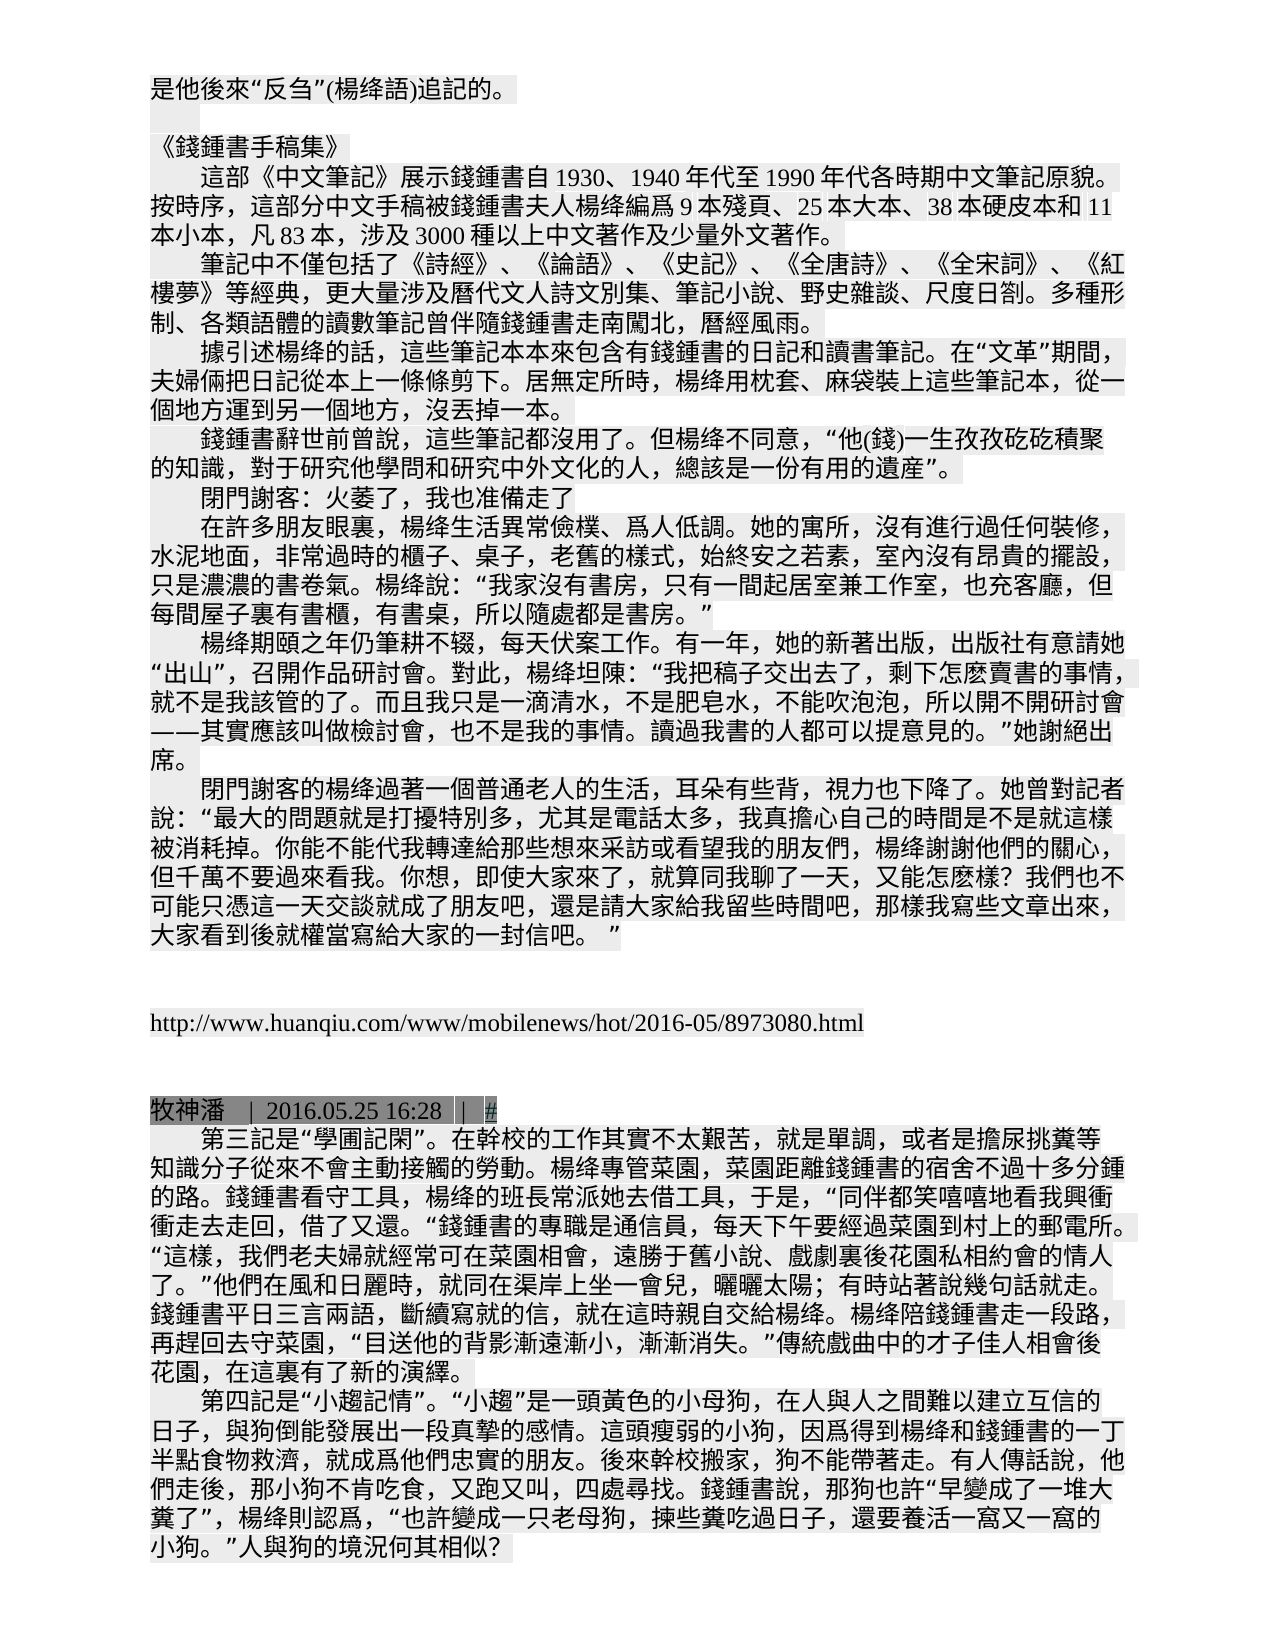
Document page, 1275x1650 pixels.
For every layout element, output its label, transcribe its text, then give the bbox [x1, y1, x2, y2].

text 牧神潘 | 2016.05.25 16:28 | # [150, 1096, 1125, 1125]
text 第三記是“學圃記閑”。在幹校的工作其實不太艱苦，就是單調，或者是擔尿挑糞等知識分子從來不會主動接觸的勞動。楊绛專管菜園，菜園距離錢鍾書的宿舍不過十多分鍾的路。錢鍾書看守工具，楊绛的班長常派她去借工具，于是，“同伴都笑嘻嘻地看我興衝衝走去走回，借了又還。“錢鍾書的專職是通信員，每天下午要經過菜園到村上的郵電所。“這樣，我們老夫婦就經常可在菜園相會，遠勝于舊小說、戲劇裏後花園私相約會的情人了。”他們在風和日麗時，就同在渠岸上坐一會兒，曬曬太陽；有時站著說幾句話就走。錢鍾書平日三言兩語，斷續寫就的信，就在這時親自交給楊绛。楊绛陪錢鍾書走一段路，再趕回去守菜園，“目送他的背影漸遠漸小，漸漸消失。”傳統戲曲中的才子佳人相會後花園，在這裏有了新的演繹。 第四記是“小趨記情”。“小趨”是一頭黃色的小母狗，在人與人之間難以建立互信的日子，與狗倒能發展出一段真摯的感情。這頭瘦弱的小狗，因爲得到楊绛和錢鍾書的一丁半點食物救濟，就成爲他們忠實的朋友。後來幹校搬家，狗不能帶著走。有人傳話說，他們走後，那小狗不肯吃食，又跑又叫，四處尋找。錢鍾書說，那狗也許“早變成了一堆大糞了”，楊绛則認爲，“也許變成一只老母狗，揀些糞吃過日子，還要養活一窩又一窩的小狗。”人與狗的境況何其相似？ 第五記是“冒險記幸”，記三次冒險的經曆。其中一次，楊绛在滿地爛泥的雨天只身奔去看錢鍾書。荒天野地四水集潦，幾經磨難，冒險過河，總算到了錢鍾書的宿舍門口，錢鍾書大感驚訝，急催楊绛回去，楊绛也只是逗留一會，又只身而返，路上的危險也就自不待言了。楊绛這種“私奔”，當中包含了多少情意？這種情意用平常的語調道出，也就更見深厚了。 第六記是“誤傳之妄”。一次錢鍾書聽聞自己將獲遣送返京，結果只是謠傳。楊绛自然十分失望，她想到去留的問題，便問錢鍾書，當初如果離國，豈不更好，錢鍾書斬釘截鐵的說不，他引柳永的詞自喻，就是“衣帶漸寬終不悔，爲伊消得人憔悴”。幸而二人最後還是一起獲准返回北京。 《幹校六記》的書名和篇目，都源自清乾隆、嘉慶年間沈複的《浮生六記》。《浮生六記》記述作者的日常生活瑣事，以及與其妻芸娘的鳒鲽情深，其中《閨房記樂》和《閑情記趣》兩章，均爲世人樂道。錢鍾書在書前小引說：“‘記勞’，‘記閑’，記這，記那，那不過是這個大背景的小點綴，大故事的小穿插。”值得注意的是，本書如何以小點綴反映大背景，以小穿插說出大故事，這也是閱讀本書的趣味所在。文革期間，政治混亂，批鬥無日無之。在政治的最上層，這本來就是一場奪權的運動，彌漫全國的，就是互相猜疑、互打報告，乃至于文攻武鬥的一種局面。在這場運動中，人性的尊嚴不但盡失，也受到了極大的扭曲，可以說是中國近代史上最慘痛的一頁血淚史。但我們讀《幹校六記》，卻讀不到對這種不合理現象的強烈控訴和譴責，字裏行間只是平和的語調，或頂多是一點點淡淡的無奈和婉轉的諷刺。只是，在仔細咀嚼後，也許會嘗出一點辛辣的諷刺意味。 這部作品，體現了中國傳統文學“怨而不怒”的宗旨。楊绛和錢鍾書的遭遇，雖然比不少受批鬥的知識分子要好得多，但到底是一種屈辱，也是人才的浪費，楊绛談到這段經曆，並沒有激情的呐喊。雖然說作者怨而不怒，但在字裏行間，還是對人性的醜惡有所諷刺，每多言外之音。如“小趨記情”一章，隱然處處以狗和人相對照，人不如狗的婉諷躍然欲出。那種亂世中人與狗互相依傍的情意，也令人感動。又如“鑿井記勞”一章，對農民似有所不滿，但如果認爲這就是對農民或“農民性”的鄙視，無異落入“唯階級論”的窠臼。作者想說的，其實是人的賢愚好壞，並不應由其出身階級等先天因素來決定。 此外，書中寫夫婦之情十分細膩，這種情，也是在字裏行間表達，而沒有甚麽激情的愛的宣言。在這六記中，楊绛處處顯出對錢鍾書的關懷和了解，在“冒險記幸”中，爲了見錢鍾書一面，楊绛便不惜冒上生命的危險，在回憶中這些險境都寫得稀松平常，但如果設身處地，回到當時境況，命懸一線的險狀，其實令人不寒而栗。 《將飲茶》 這本散文集包括三類內容，第一類爲回憶父親楊蔭杭和三姑楊蔭榆的文章，第二類爲詳述錢鍾書創作《圍城》的背景及情形的文章，第三類爲描寫“文革”時期種種遭際的文章。作者以細膩傳神而又幽默風趣的文筆記人敘事，活畫出了人物形象也繪描出了時代氛圍，使全書在貌似輕松恬然中富于深刻隽永的人生意蘊和探赜索隱的史料價值。 《走到人生邊上》 《走到人生邊上》是楊绛女士在96歲高齡之時著作，思路缜密，文筆優美，內蘊激情，是不可多得的佳作。此書共分爲兩部分，在書中楊绛女士關注了神和鬼的問題，人的靈魂、個性、本性，靈與肉的鬥爭和統一，命與天命以及人類的文明等問題。融會了文學、哲學、倫理學精神分析等學科的知識，並形成了自己的思考。後一部分則由注釋《寫在人生邊上》多篇散文構成。在《論語趣》一文中，楊绛女士提到，錢鍾書先生和她都認爲，孔子最喜歡的弟子是子路而不是顔回，最不喜歡的是不懂裝懂、大膽胡說的宰予。 在楊绛任北京大學文學研究所期間，楊绛還譯有《1939年以來的英國散文選》、西班牙著名流浪漢小說《小癞子》，法國勒薩日的長篇小說《吉爾·布拉斯》。1978年，八卷本《堂·吉诃德》橫空出世。 《小癞子》 在清華初期，楊绛翻譯出版了西方文學史上首部流浪漢小說——《小癞子》。楊绛翻譯的《小癞子》最初是根據法譯本轉譯的，中譯本于一九五○年由上海平明出版社初版，後多次重印，至一九六○年，楊绛又重新修訂。十年動亂結束後，楊绛又根據富爾歇?台爾博斯克校訂的一九五八年版西班牙原文本重新翻譯，一九七八年七月由上海譯文出版社出版。一九八三年後，楊绛又根據新版本重譯，使譯本日臻完善。 楊绛本身通曉英、法兩國語言，爲使《堂吉诃德》翻譯得更准確，她又學習了西班牙語，並最終在文革中將書稿保護下來。楊绛《堂吉诃德》譯本被公認爲優秀的翻譯佳作，迄今已累計發行70萬冊，是該書譯本當中發行量最多的譯本。1978年《堂吉诃德》中譯本出版時，正好西班牙國王訪問中國，鄧小平把它作爲禮物送給了西班牙國王。特別是這個譯本文字流暢，注釋詳盡，不僅受到我國讀者的廣泛歡迎，而且還得到西班牙方面的贊譽，楊绛也因爲翻譯該書的貢獻而榮獲西班牙國王頒發的騎士勳章。 《斐多》 楊绛先生的譯文，對照多種版本和注釋，並一句句死盯著英譯本，而力求通達流暢。她認爲：“蘇格拉底和朋友們的談論，該是隨常的談話而不是哲學論文或哲學座談會上的講稿，所以我盡量避免哲學術語，努力把這篇盛稱語言生動如戲劇的對話譯成戲劇似的對話。”她在前言中說：“人名地名等除了個別幾個字可意譯，一般只能音譯。一個名字往往需用許多字，這一長串毫無意義的字並不能拼出原字的正確讀音，只增添譯文的澀滯，所以我大膽盡量簡化了。不過每個名字不論簡化與否，最初出現時都附有原譯的英文譯名。” 牛棚歲月：我們老夫婦經常可在菜園相會 相依爲命的十年 1966年“文革”爆發，楊绛在外國文學研究所作爲“反動學術權威”被“揪出來”。從此開始了受汙辱、受踐踏、挨批、挨鬥的日子。造反派給她剃了“陰陽頭”，派她在宿舍院內掃院子，在外文所內打掃廁所，住“牛棚”。余下的時間作檢討、寫認罪書等等。3天後，錢锺書也被打成“牛鬼蛇神”。 1969年11月，錢锺書被下放到信陽地區羅山縣。次年7月，楊绛也被下放到那裏，被分配在菜園幹活。菜園距離錢锺書的宿舍不過10多分鍾的路。當時，錢锺書負責看守工具，楊绛的班長常派她去借工具，于是，“同伴都笑嘻嘻地看我興衝衝走去走回，借了又還”。後來，錢锺書改任專職通訊員，每次收取報紙信件都要經過這片菜園，夫婦倆經常可以在菜園相會。“這樣，我們老夫婦就經常可在菜園相會，遠勝于舊小說、戲劇裏後花園私相約會的情人了。” 當時錢鍾書在郵電所，幫助那裏的工作同志辨認難字，尋出偏僻的地名，解決不少問題，所以很受器重，經常得到茶水款待。當地人稱煮開的水爲“茶”，款待他的卻真是茶葉沏的茶。那位同志透露了一個消息給他。據說北京打電報給學部幹校，叫幹校遣送一批“老弱病殘”回京，“老弱病殘”的名單上有他。 楊绛喜出望外。她想：“默存若能回家，和阿圓相依爲命，我一人在幹校就放心釋慮；而且每年一度還可以回京探親。當時雙職工在息縣幹校的，盡管夫妻不在一處，也享不到這個權利。” 過了幾天，他從郵電所領了郵件回來，破例過河來看楊绛，特來報告她傳聞的話：回北京的“老弱病殘”，批准的名單下來了，其中有他。 楊绛已在打算怎樣爲他收拾行李，急煎煎只等告知動身的日期。過了幾天，他來看她時臉上還是靜靜的。她問： “還沒有公布嗎？” 公布了。沒有他。他告訴楊绛回京的有誰、有誰。楊绛的心直往下沈。沒有誤傳，不會妄生希冀，就沒有失望，也沒有苦惱。 楊绛陪丈夫走到河邊，回到窩棚，目送他的背影漸遠漸小，心上反複思忖。難道自己的丈夫比別人“少壯”嗎？她背誦著韓愈《八月十五夜贈張功曹》詩，感觸萬端。她想到了他檔案袋裏的黑材料，肯定是這份材料在作祟！ 楊绛想起這事仍然心上不服。過一天錢鍾書到菜園來，楊绛就說：“必定是你的黑材料作祟。”他說無聊，事情已成定局，還管它什麽作祟。楊绛承認自己無聊：妄想已屬可笑，還念念在心，灑脫不了。 回家的是老弱病殘。老弱病殘已經送回，留下的就死心塌地，一輩子留在幹校吧。楊绛痛苦地聯想著。 一天，錢鍾書路過菜園，楊绛指著窩棚說： “給咱們這樣一個棚，咱們就住下，行嗎？” 錢鍾書認真想了一下說：“沒有書。” 楊绛認同：真的，什麽物質享受，全都舍得；沒有書卻不好過日子。他箱子裏只有字典、筆記本、碑帖等等。 楊绛問：“你悔不悔當初留下不走？” 錢鍾書說：“時光倒流，我還是照老 [150, 1125, 1125, 1563]
text 在楊绛眼裏，錢鍾書向來抉擇很爽快，好像未經思考的；但事後從不遊移反複。而自己則不免思前想後，可是兩人的抉擇總相同。既然是自己的選擇，而且不是盲目的選擇，到此也就死心塌地，不再生妄想。 一九七二年三月，在周恩來總理的特別關照下，楊绛和錢鍾書作爲這一年的第一批“老弱病殘”人員，離開幹校，回到了闊別兩年的北京。據說周恩來調錢鍾書回京是以參加毛澤東詩詞的英譯工作爲名，主要目的是怕他下放幹校受折磨而死。 即便動蕩年月，楊绛也沒有放棄學術研究，通曉英、法兩國語言的楊绛，近60歲時，從零開始學習西班牙語，並翻譯了《堂?吉诃德》，至今都被公認爲佳作，已累計發行近百萬冊，是該書譯本當中發行數最多的。 “文革”結束後，楊绛和錢锺書獲得了自由，終于又回到了闊別已久的家中。浪費了整整10年的光陰，他們決定整天閉門自守，什麽地方也不去，沈溺于自己的學問事業。 打掃現場：我的生平傑作就是一個錢瑗 我們仨 也許在很多人看來，與錢、楊二先生相比，作爲女兒的錢瑗實在是太普通了。直到楊绛的《我們仨》面世之後，愛女錢瑗才始爲公衆所知——她外語才能精湛，學識淵博，目光敏銳堅定，在大學任教時便勇于創新，開創了“實用外語文體學”。在楊绛眼裏，“我的生平傑作就是一個錢瑗”。 因肺癌轉脊椎癌，錢瑗1997年去世。還沒有從喪女的悲哀中解脫，翌年12月，相伴了60多載的丈夫錢锺書又離她而去。遵循錢锺書遺囑，後事一切從簡。楊绛一直陪送錢锺書的遺體到焚化爐前，久久不肯離去，難舍難分。 兩年間失去了兩個至親之人，只留下87歲高齡的楊绛孑然一身。這個打擊幾乎致命，但她以那羸弱的身軀挺過來了。這讓楊绛對生、老、病、死有了透徹的領悟，希望自己能夠“死者如生，生者無愧”（錢锺書語）。家裏的一切都保持女兒和丈夫在世時的舊樣。 晚年，楊绛開始“打掃現場”，以驚人的毅力整理錢锺書的手稿書信，錢锺書的手稿多達7萬余頁，涉獵題材之廣、數量之大、內容之豐富，令人驚歎。手稿多年隨著主人顛沛流轉，從國外到國內，由上海至北京，下過幹校，住過辦公室，曆經磨難，傷痕累累。紙張大多發黃變脆，有的已模糊破損、字迹難辨。重重疊疊，整理起來十分辛苦。2003年，《錢锺書手稿集》（影印本，40卷）能及時與讀者見面，楊绛功不可沒。幾年來，楊绛以全家3人的名義將高達數百萬元的稿費和版稅全部捐贈給母校清華大學，設立“好讀書”獎學金。 《我們仨》 最初設想，這本書一家三口各寫一部分，錢瑗寫父母，楊绛寫父女倆，錢鍾書寫他眼中的母女倆。到1996年10月，錢瑗已經非常衰弱，預感自己的日子不多了。她請求媽媽，把《我們仨》的題目讓給她寫，她要把和父母一起生活的點點滴滴寫下來。躺在病床上，錢瑗在護士的幫助下斷續寫了5 篇，最後都不能進食了，還在寫。楊绛見重病的女兒寫得實在艱難，勸她停一停。這一停，就再沒有能夠重新拿起筆。錢瑗最後一篇文章落的日期是1997年2月26日，她去世的前6天。女兒去世後，楊绛將殘稿接手，續寫完屬于“他們仨”的故事。 《我們仨》分爲兩部分。第一部分中，楊绛以其一貫的慧心、獨特的筆法，用夢境的形式講述了最後幾年中一家三口相依爲命的情感體驗。第二部分，以平實感人的文字記錄了自1935年伉俪二人赴英國留學，並在牛津喜得愛女，直至1998年錢先生逝世63年間這個家庭鮮爲人知的坎坷曆程。他們的足迹跨過半個地球，穿越風雲多變的半個世紀：戰火、疾病、政治風暴，生離死別……不論暴風驟雨，他們相濡以沫，美好的家庭已經成爲這一家人生最安全的庇護所。天上人間，陰陽殊途，卻難斷摯情。楊绛獨伴青燈，用心靈向彼岸的親人無聲地傾訴著。作爲老派知識分子，她的文字含蓄節制，那難以言表的親情和憂傷彌漫在字裏行間，令讀者無不動容。生命的意義，不會因爲軀體的生滅而有所改變，那安定于無常世事之上的溫暖親情已經把他們仨永遠聯結在一起，家的意義也在此書中得到了盡情的闡釋。 《容安館劄記》 1953年，錢鍾書先生居住在中關園小平房（引用陶淵明《歸去來辭》“審容膝之易安”）。當時任清華大學外文系教授，並負責外文研究所事宜。1953年院系調整，清華改爲工科大學，文科部分並入北京大學。錢锺書擺脫教務，在文學研究所工作，極少發表作品，以靜靜讀書爲主。以後屢次遷居，當時中關村小平房成爲錢鍾書“容膝易安”的住所，所以日劄也就取名爲“容安館劄記”了。 錢鍾書逝世後，尚有大量的珍貴材料保留在未付梓的讀書筆記之中，這些筆記反映了一位著名學者一生的讀書思考過程。楊绛以高齡之軀將亡夫浩瀚的筆記一點點整理出來，公之于衆，其中《容安館劄記》以讀書時的感想和思考爲主要內容，是研究錢氏思想的重要材料，其中有一些觀點後來經錢先生發揮，寫成了專著，也有的內容當年先生有意擴展，終沒有來得及做完。從筆記內容看，錢先生讀書涉獵極廣，除經史子集外，民俗俚語鄉間野史，凡能搜集到的無所不讀，凡讀過的又無一不做筆記。 據楊绛先生說，錢鍾書先生做筆記的習慣是在牛津大學讀書時養成的。因爲該大學圖書館的書從不外借，故錢先生只得用鉛筆邊讀邊記。還有一些筆記是用毛筆寫成的，顯然是他後來“反刍”(楊绛語)追記的。 《錢鍾書手稿集》 這部《中文筆記》展示錢鍾書自1930、1940年代至1990年代各時期中文筆記原貌。按時序，這部分中文手稿被錢鍾書夫人楊绛編爲9本殘頁、25本大本、38本硬皮本和11本小本，凡83本，涉及3000種以上中文著作及少量外文著作。 筆記中不僅包括了《詩經》、《論語》、《史記》、《全唐詩》、《全宋詞》、《紅樓夢》等經典，更大量涉及曆代文人詩文別集、筆記小說、野史雜談、尺度日劄。多種形制、各類語體的讀數筆記曾伴隨錢鍾書走南闖北，曆經風雨。 據引述楊绛的話，這些筆記本本來包含有錢鍾書的日記和讀書筆記。在“文革”期間，夫婦倆把日記從本上一條條剪下。居無定所時，楊绛用枕套、麻袋裝上這些筆記本，從一個地方運到另一個地方，沒丟掉一本。 錢鍾書辭世前曾說，這些筆記都沒用了。但楊绛不同意，“他(錢)一生孜孜矻矻積聚的知識，對于研究他學問和研究中外文化的人，總該是一份有用的遺産”。 閉門謝客：火萎了，我也准備走了 在許多朋友眼裏，楊绛生活異常儉樸、爲人低調。她的寓所，沒有進行過任何裝修，水泥地面，非常過時的櫃子、桌子，老舊的樣式，始終安之若素，室內沒有昂貴的擺設，只是濃濃的書卷氣。楊绛說：“我家沒有書房，只有一間起居室兼工作室，也充客廳，但每間屋子裏有書櫃，有書桌，所以隨處都是書房。” 楊绛期頤之年仍筆耕不辍，每天伏案工作。有一年，她的新著出版，出版社有意請她“出山”，召開作品研討會。對此，楊绛坦陳：“我把稿子交出去了，剩下怎麽賣書的事情，就不是我該管的了。而且我只是一滴清水，不是肥皂水，不能吹泡泡，所以開不開研討會——其實應該叫做檢討會，也不是我的事情。讀過我書的人都可以提意見的。”她謝絕出席。 閉門謝客的楊绛過著一個普通老人的生活，耳朵有些背，視力也下降了。她曾對記者說：“最大的問題就是打擾特別多，尤其是電話太多，我真擔心自己的時間是不是就這樣被消耗掉。你能不能代我轉達給那些想來采訪或看望我的朋友們，楊绛謝謝他們的關心，但千萬不要過來看我。你想，即使大家來了，就算同我聊了一天，又能怎麽樣？我們也不可能只憑這一天交談就成了朋友吧，還是請大家給我留些時間吧，那樣我寫些文章出來，大家看到後就權當寫給大家的一封信吧。 ” http://www.huanqiu.com/www/mobilenews/hot/2016-05/8973080.html [150, 75, 1125, 1037]
